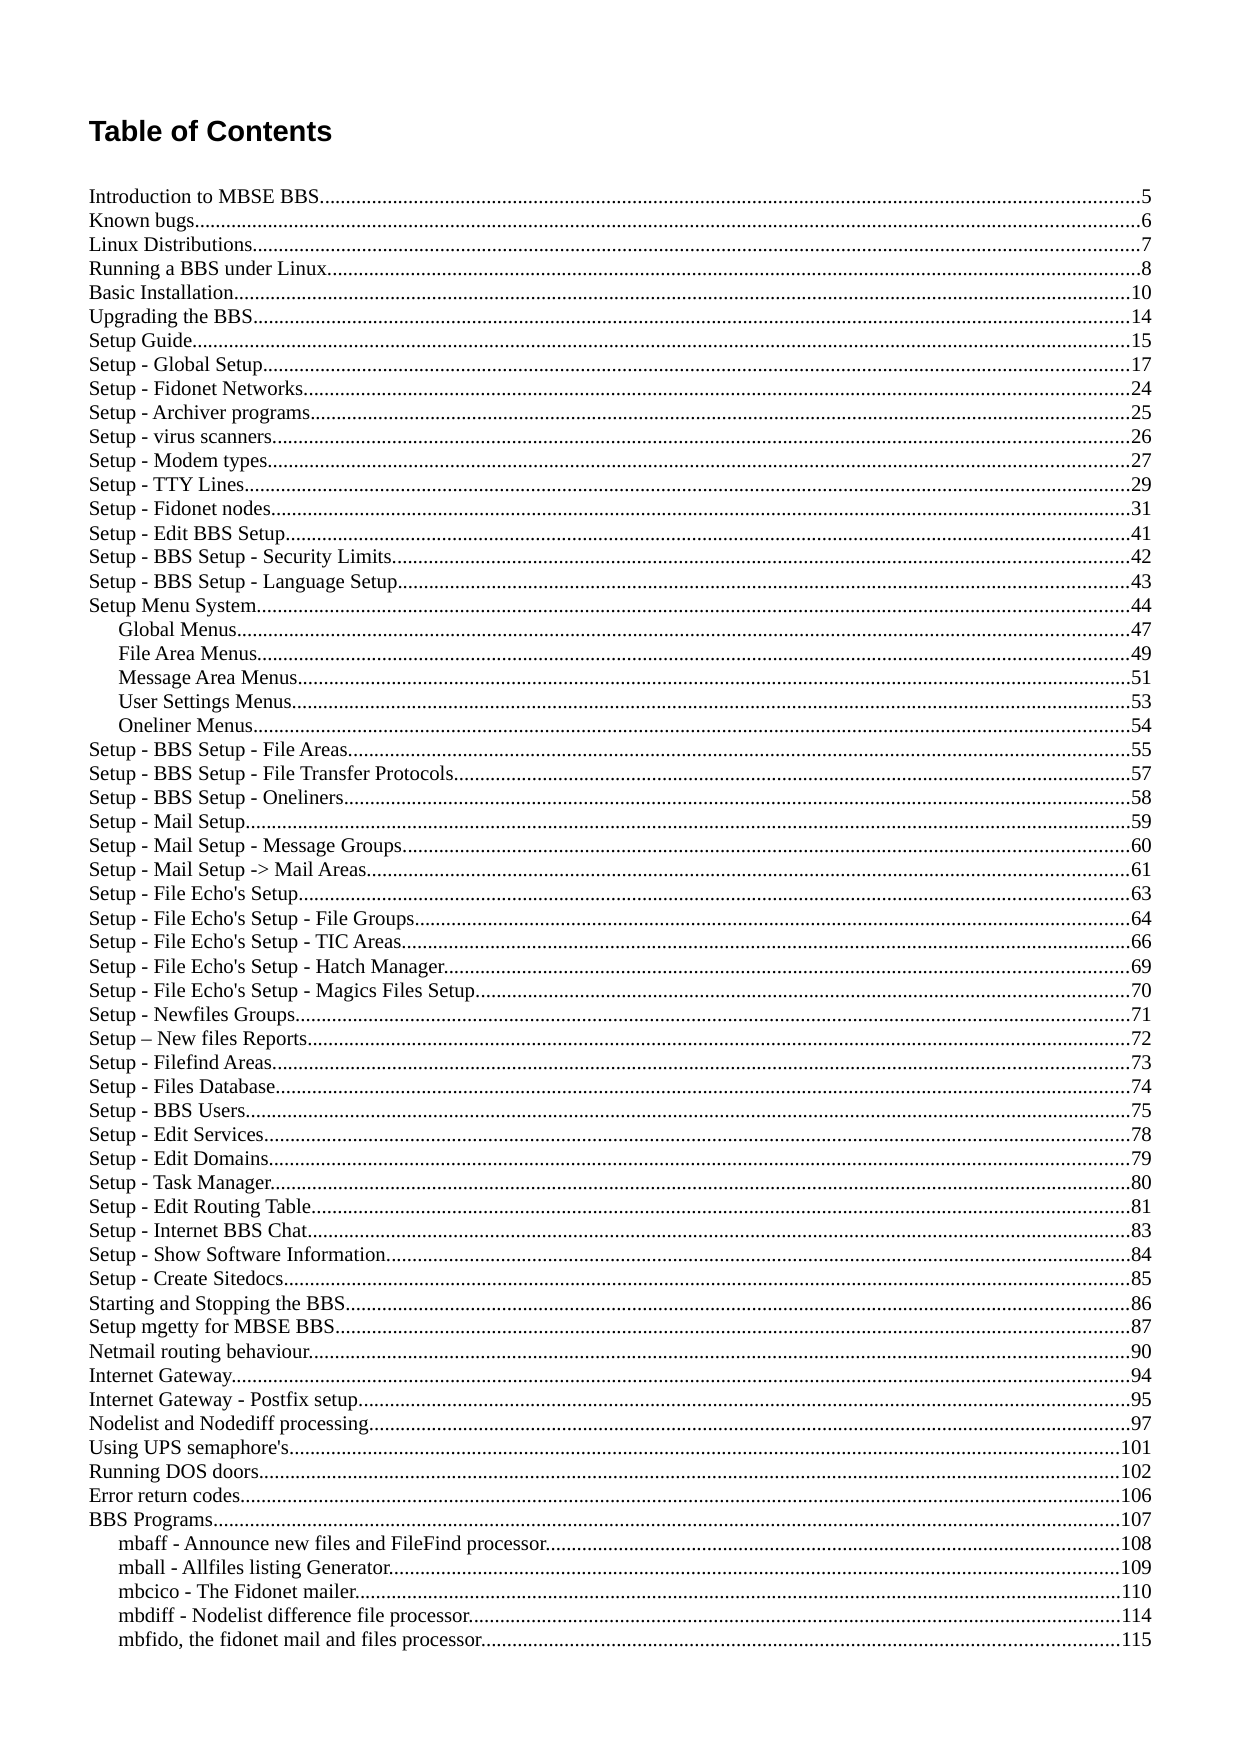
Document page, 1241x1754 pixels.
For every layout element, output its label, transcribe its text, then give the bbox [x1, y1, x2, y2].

subtitle Table of Contents [88, 113, 1152, 147]
text Setup Menu System. 44 [88, 593, 1152, 617]
text Setup - Newfiles Groups. 71 [88, 1002, 1152, 1026]
text Setup - Edit Routing Table. 81 [88, 1194, 1152, 1218]
text Message Area Menus. 51 [118, 665, 1152, 689]
text Setup - Filefind Areas. 73 [88, 1050, 1152, 1074]
text Setup - BBS Setup - Language Setup. 43 [88, 568, 1152, 593]
text Starting and Stopping the BBS. 86 [88, 1290, 1152, 1314]
text Setup - BBS Setup - Security Limits. 42 [88, 544, 1152, 568]
text Basic Installation 10 [88, 280, 1152, 304]
text Setup - Mail Setup. 59 [88, 809, 1152, 833]
text BBS Programs. 107 [88, 1507, 1152, 1531]
text Setup - File Echo's Setup - File Groups. 64 [88, 905, 1152, 929]
text Error return codes. 106 [88, 1483, 1152, 1507]
text Setup - virus scanners. 26 [88, 424, 1152, 448]
text Upgrading the BBS. 14 [88, 304, 1152, 328]
text Running DOS doors. 102 [88, 1459, 1152, 1483]
text Setup - Mail Setup - Message Groups. 60 [88, 833, 1152, 857]
text Linux Distributions. 7 [88, 232, 1152, 256]
text User Settings Menus. 53 [118, 689, 1152, 713]
text Setup - Show Software Information. 84 [88, 1242, 1152, 1266]
text Setup - Create Sitedocs. 85 [88, 1266, 1152, 1290]
text Setup - Edit Services. 78 [88, 1122, 1152, 1146]
text Known bugs. 6 [88, 208, 1152, 232]
text mball - Allfiles listing Generator. 109 [118, 1555, 1152, 1579]
text Setup - Fidonet nodes. 31 [88, 496, 1152, 520]
text Setup - Task Manager. 80 [88, 1170, 1152, 1194]
text Nodelist and Nodediff processing. 97 [88, 1411, 1152, 1435]
text Setup - Edit BBS Setup. 41 [88, 520, 1152, 544]
text Setup - BBS Setup - Oneliners. 58 [88, 785, 1152, 809]
text Setup - File Echo's Setup. 63 [88, 881, 1152, 905]
text Using UPS semaphore's. 101 [88, 1435, 1152, 1459]
text Setup - BBS Setup - File Transfer Protocols. 57 [88, 761, 1152, 785]
text Setup mgetty for MBSE BBS. 87 [88, 1314, 1152, 1338]
text Internet Gateway - Postfix setup. 95 [88, 1387, 1152, 1411]
text Introduction to MBSE BBS. 5 [88, 183, 1152, 208]
text Setup - Fidonet Networks. 24 [88, 376, 1152, 400]
text Setup Guide. 15 [88, 328, 1152, 352]
text Internet Gateway. 94 [88, 1363, 1152, 1387]
text Setup - BBS Setup - File Areas. 55 [88, 737, 1152, 761]
text Setup - File Echo's Setup - Magics Files Setup. 70 [88, 978, 1152, 1002]
text Setup - Files Database. 74 [88, 1074, 1152, 1098]
text mbdiff - Nodelist difference file processor. 114 [118, 1603, 1152, 1627]
text Setup - TTY Lines. 29 [88, 472, 1152, 496]
text Setup – New files Reports. 72 [88, 1026, 1152, 1050]
text Netmail routing behaviour. 90 [88, 1338, 1152, 1363]
text Setup - Internet BBS Chat. 83 [88, 1218, 1152, 1242]
text Setup - Global Setup. 17 [88, 352, 1152, 376]
text Setup - Archiver programs. 25 [88, 400, 1152, 424]
text File Area Menus. 49 [118, 641, 1152, 665]
text Setup - File Echo's Setup - TIC Areas. 66 [88, 929, 1152, 953]
text Setup - Mail Setup -> Mail Areas. 61 [88, 857, 1152, 881]
text Setup - Edit Domains. 79 [88, 1146, 1152, 1170]
text Setup - Modem types. 27 [88, 448, 1152, 472]
text Oneliner Menus. 54 [118, 713, 1152, 737]
text mbaff - Announce new files and FileFind processor. 108 [118, 1531, 1152, 1555]
text mbcico - The Fidonet mailer. 110 [118, 1579, 1152, 1603]
text mbfido, the fidonet mail and files processor. 115 [118, 1627, 1152, 1651]
text Running a BBS under Linux. 8 [88, 256, 1152, 280]
text Global Menus. 47 [118, 617, 1152, 641]
text Setup - File Echo's Setup - Hatch Manager. 69 [88, 953, 1152, 978]
text Setup - BBS Users. 75 [88, 1098, 1152, 1122]
